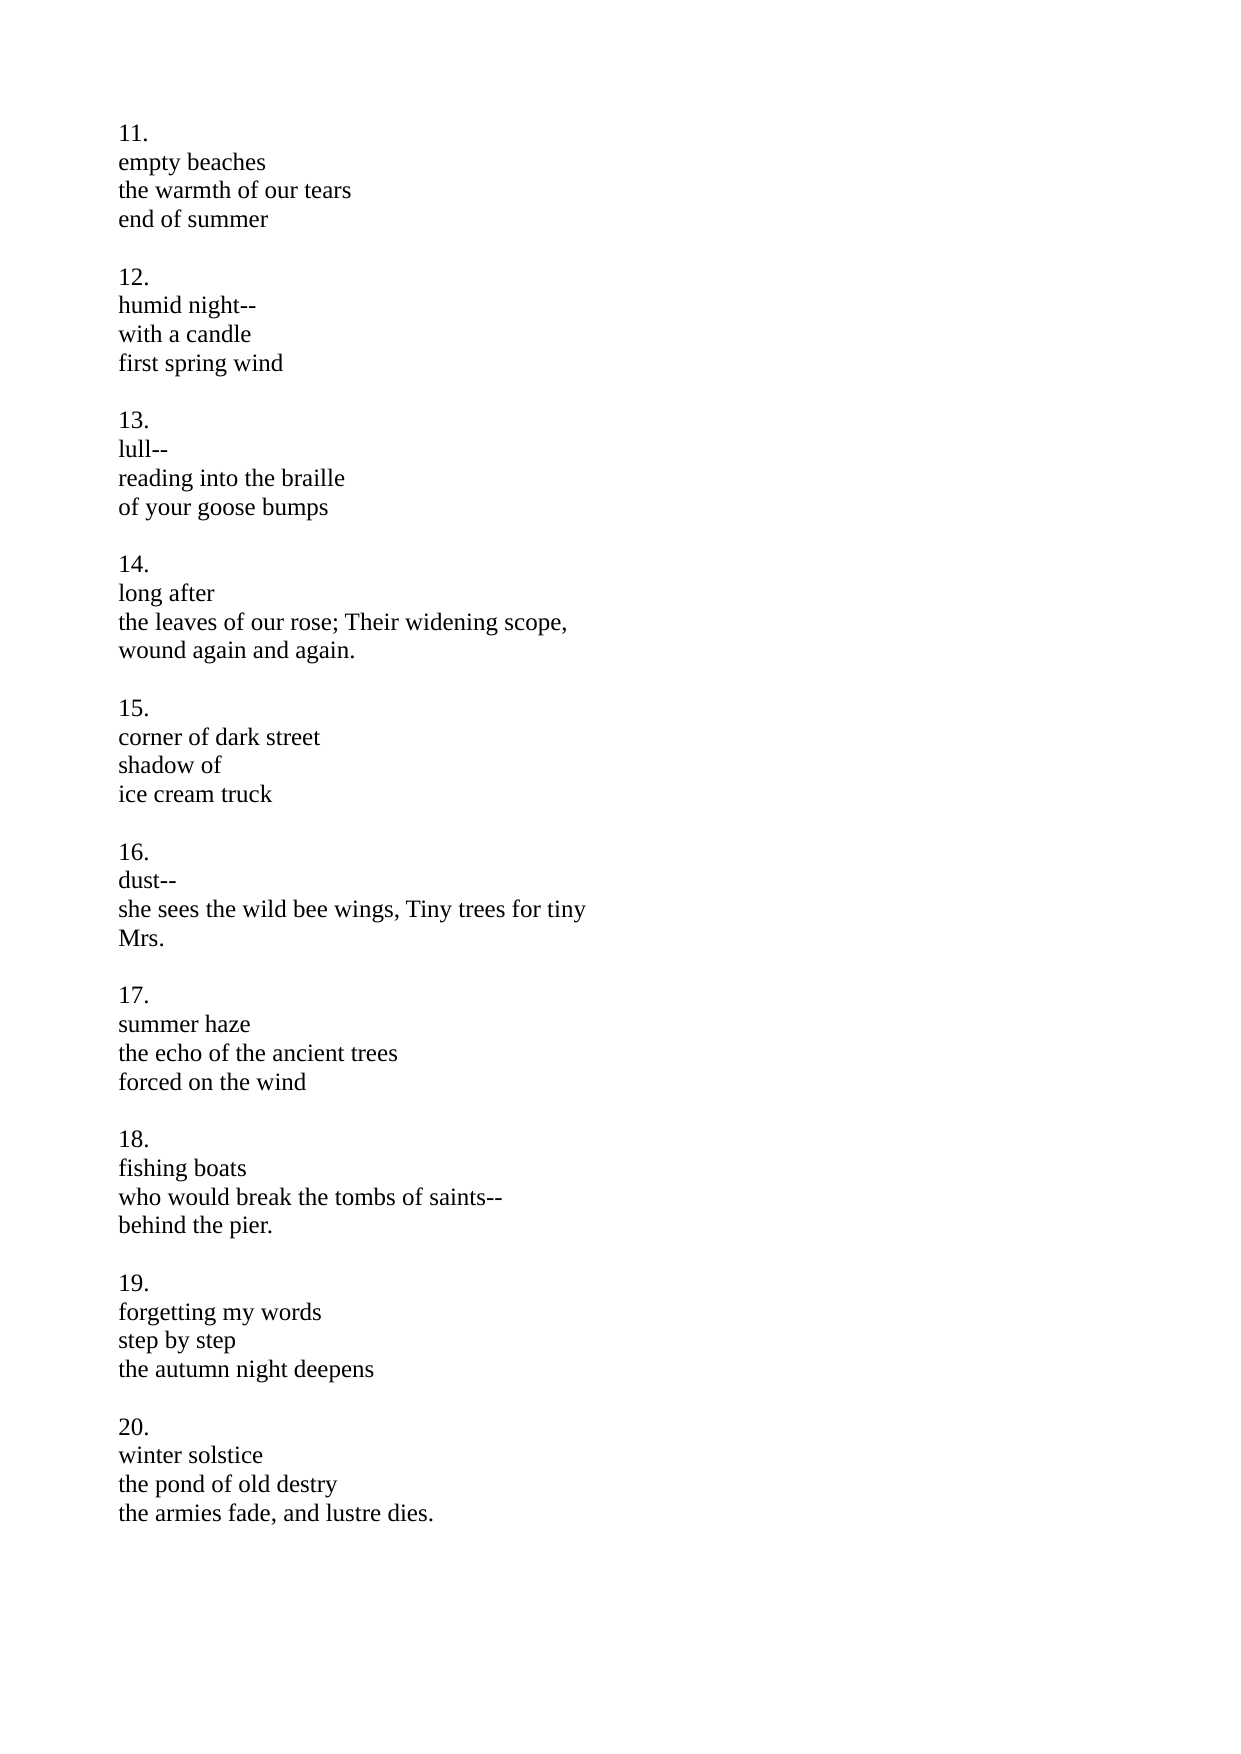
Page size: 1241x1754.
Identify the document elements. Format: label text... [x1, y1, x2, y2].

text first spring wind [118, 348, 1122, 377]
text 20. [118, 1412, 1122, 1441]
text forgetting my words [118, 1297, 1122, 1326]
text 12. [118, 262, 1122, 291]
text 11. [118, 118, 1122, 147]
text fishing boats [118, 1153, 1122, 1182]
text the leaves of our rose; Their widening scope, [118, 607, 1122, 636]
text 13. [118, 406, 1122, 434]
text ice cream truck [118, 779, 1122, 808]
text wound again and again. [118, 636, 1122, 664]
text step by step [118, 1326, 1122, 1354]
text with a candle [118, 319, 1122, 348]
text the warmth of our tears [118, 176, 1122, 204]
text 15. [118, 693, 1122, 722]
text corner of dark street [118, 722, 1122, 751]
text the pond of old destry [118, 1469, 1122, 1498]
text end of summer [118, 204, 1122, 233]
text behind the pier. [118, 1211, 1122, 1239]
text the autumn night deepens [118, 1354, 1122, 1383]
text the echo of the ancient trees [118, 1038, 1122, 1067]
text Mrs. [118, 923, 1122, 952]
text 19. [118, 1268, 1122, 1297]
text she sees the wild bee wings, Tiny trees for tiny [118, 894, 1122, 923]
text empty beaches [118, 147, 1122, 176]
text 18. [118, 1124, 1122, 1153]
text 16. [118, 837, 1122, 866]
text winter solstice [118, 1441, 1122, 1469]
text of your goose bumps [118, 492, 1122, 521]
text dust-- [118, 866, 1122, 894]
text lull-- [118, 434, 1122, 463]
text 17. [118, 981, 1122, 1009]
text forced on the wind [118, 1067, 1122, 1096]
text shadow of [118, 751, 1122, 779]
text summer haze [118, 1009, 1122, 1038]
text humid night-- [118, 291, 1122, 319]
text reading into the braille [118, 463, 1122, 492]
text who would break the tombs of saints-- [118, 1182, 1122, 1211]
text long after [118, 578, 1122, 607]
text the armies fade, and lustre dies. [118, 1498, 1122, 1527]
text 14. [118, 549, 1122, 578]
